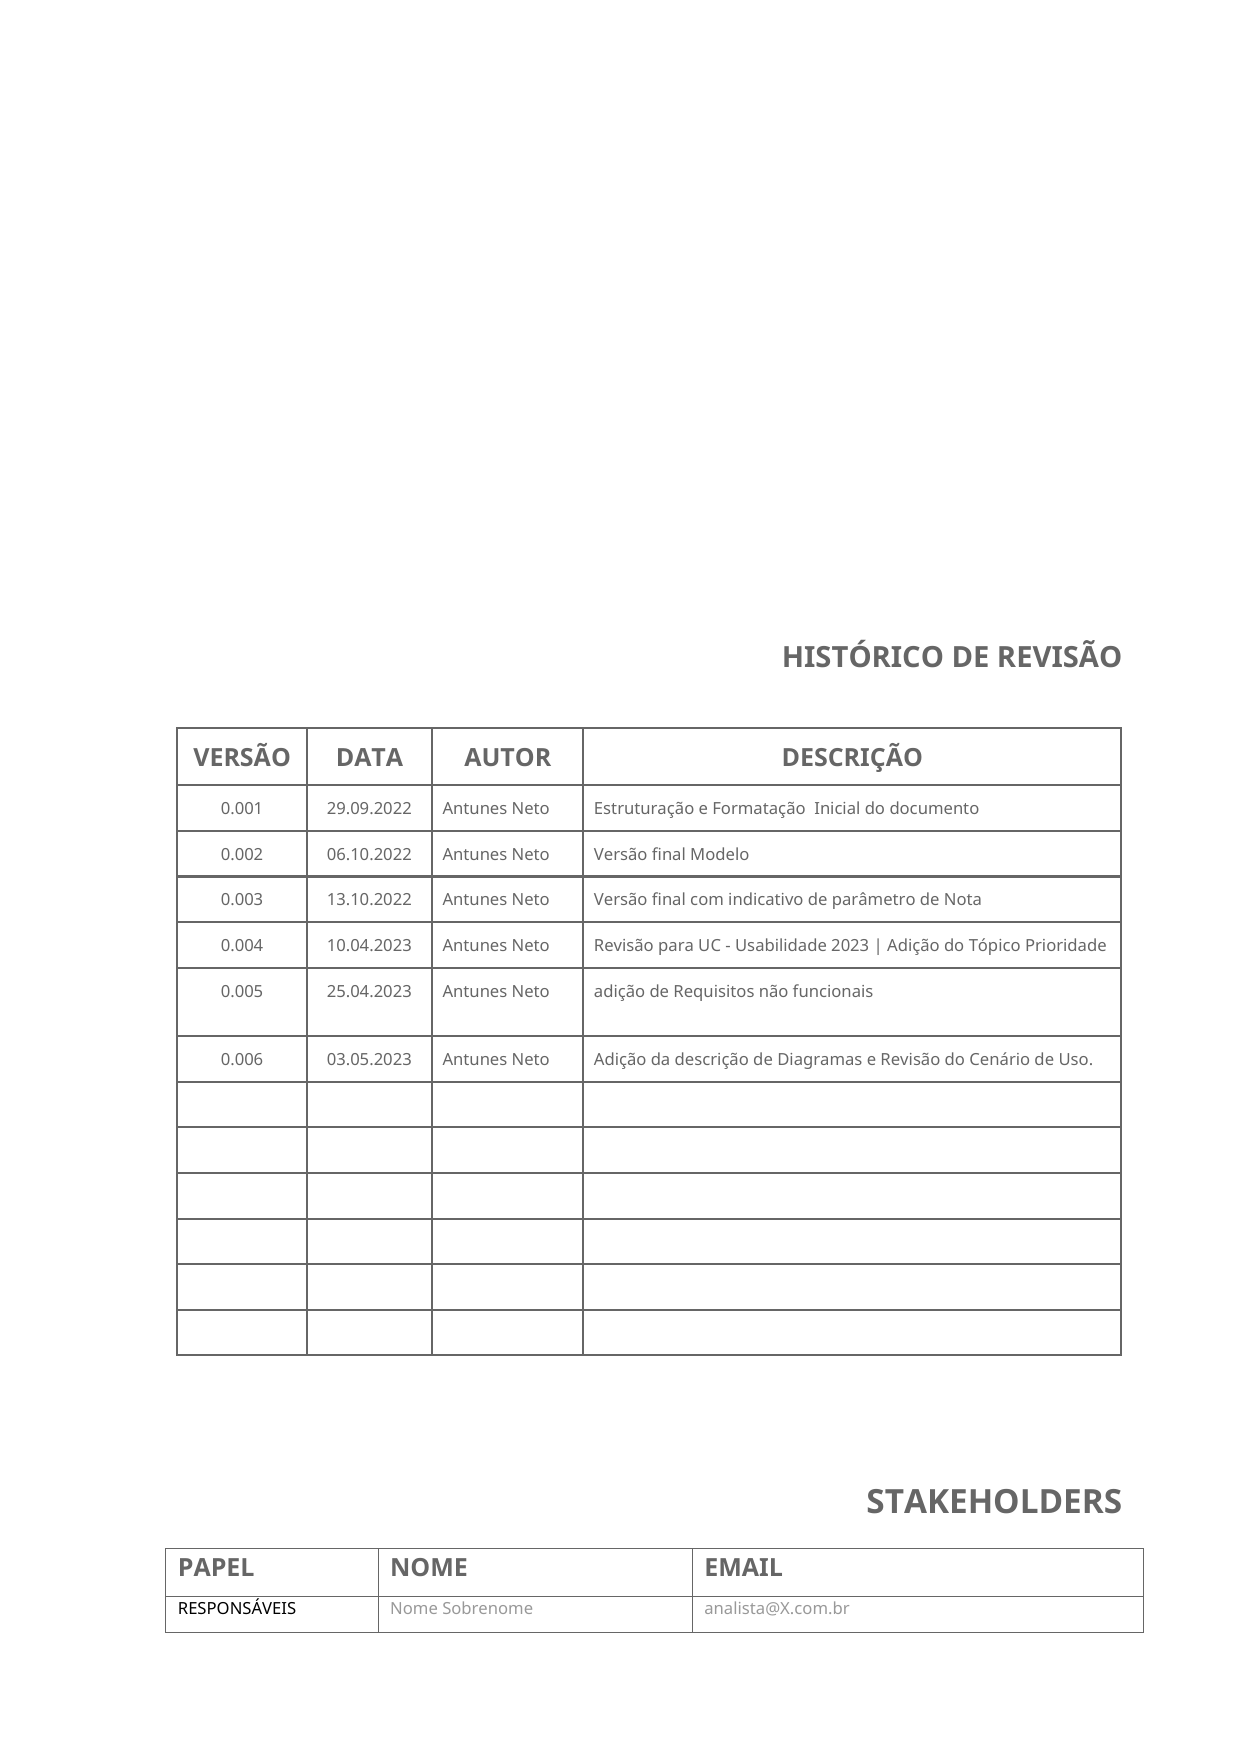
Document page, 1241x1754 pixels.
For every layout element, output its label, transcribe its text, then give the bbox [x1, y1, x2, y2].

table_cell 10.04.2023 [308, 923, 431, 967]
table_cell Antunes Neto [433, 786, 582, 830]
table_header DATA [308, 729, 431, 784]
table_cell Antunes Neto [433, 1037, 582, 1081]
table_header PAPEL [166, 1549, 378, 1596]
table_cell analista@X.com.br [693, 1597, 1143, 1632]
table_header DESCRIÇÃO [584, 729, 1120, 784]
table_cell [178, 1311, 306, 1354]
table_cell [308, 1174, 431, 1217]
table_cell 06.10.2022 [308, 832, 431, 875]
table_cell Revisão para UC - Usabilidade 2023 | Adição do Tópico Prioridade [584, 923, 1120, 967]
table_cell [584, 1265, 1120, 1309]
table_cell [584, 1220, 1120, 1263]
table_cell [178, 1128, 306, 1172]
table_cell 0.005 [178, 969, 306, 1035]
subtitle STAKEHOLDERS [177, 1478, 1122, 1523]
table_cell [433, 1128, 582, 1172]
table_cell Antunes Neto [433, 832, 582, 875]
table_cell Versão final Modelo [584, 832, 1120, 875]
table_cell [308, 1311, 431, 1354]
table_cell [178, 1083, 306, 1126]
table_cell Estruturação e Formatação Inicial do documento [584, 786, 1120, 830]
table_cell [178, 1174, 306, 1217]
table_cell [433, 1220, 582, 1263]
table_header AUTOR [433, 729, 582, 784]
table_cell 0.001 [178, 786, 306, 830]
table_cell Antunes Neto [433, 923, 582, 967]
table_cell [433, 1311, 582, 1354]
table_cell Antunes Neto [433, 969, 582, 1035]
table_cell Nome Sobrenome [379, 1597, 692, 1632]
table_cell Adição da descrição de Diagramas e Revisão do Cenário de Uso. [584, 1037, 1120, 1081]
table_cell 0.006 [178, 1037, 306, 1081]
table_cell [178, 1265, 306, 1309]
table_header VERSÃO [178, 729, 306, 784]
table_cell 03.05.2023 [308, 1037, 431, 1081]
table_cell [308, 1265, 431, 1309]
table_cell 0.002 [178, 832, 306, 875]
table_cell 0.004 [178, 923, 306, 967]
table_cell adição de Requisitos não funcionais [584, 969, 1120, 1035]
table_cell [308, 1128, 431, 1172]
table_cell 25.04.2023 [308, 969, 431, 1035]
table_cell [433, 1083, 582, 1126]
table_cell [584, 1311, 1120, 1354]
table_cell 29.09.2022 [308, 786, 431, 830]
table_cell [584, 1083, 1120, 1126]
table_cell RESPONSÁVEIS [166, 1597, 378, 1632]
table_header NOME [379, 1549, 692, 1596]
table_cell Versão final com indicativo de parâmetro de Nota [584, 878, 1120, 921]
table_cell 13.10.2022 [308, 878, 431, 921]
table_header EMAIL [693, 1549, 1143, 1596]
subtitle HISTÓRICO DE REVISÃO [177, 636, 1122, 676]
table_cell [433, 1174, 582, 1217]
table_cell [584, 1128, 1120, 1172]
table_cell 0.003 [178, 878, 306, 921]
table_cell [178, 1220, 306, 1263]
table_cell Antunes Neto [433, 878, 582, 921]
table_cell [308, 1220, 431, 1263]
table_cell [433, 1265, 582, 1309]
table_cell [308, 1083, 431, 1126]
table_cell [584, 1174, 1120, 1217]
